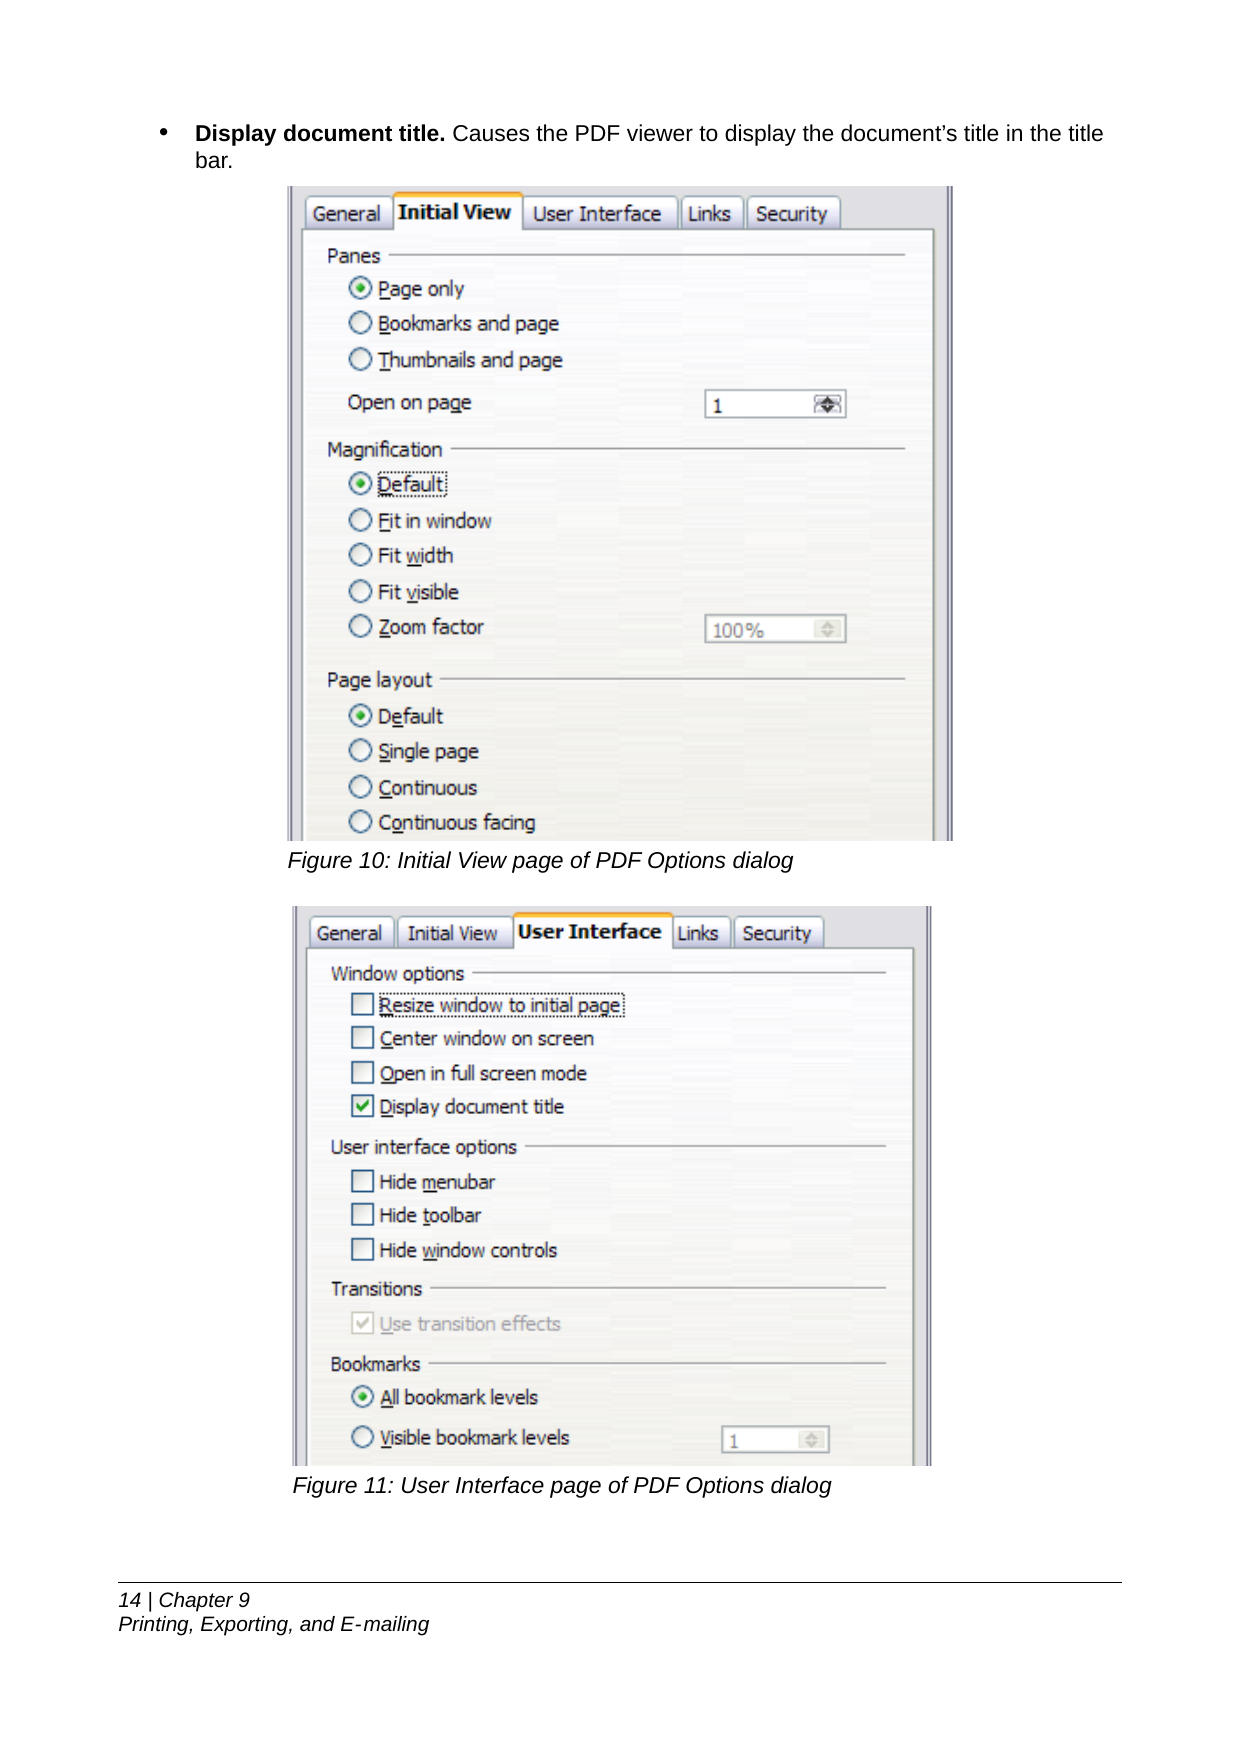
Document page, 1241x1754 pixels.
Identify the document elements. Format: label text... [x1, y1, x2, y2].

text Figure 254: Initial View page of PDF Options dialog [287, 847, 953, 873]
list Display document title. Causes the PDF viewer to display the document’s title in the title bar. [156, 118, 1122, 174]
picture [287, 186, 953, 841]
picture [292, 906, 932, 1466]
text Figure 255: User Interface page of PDF Options dialog [292, 1472, 948, 1499]
